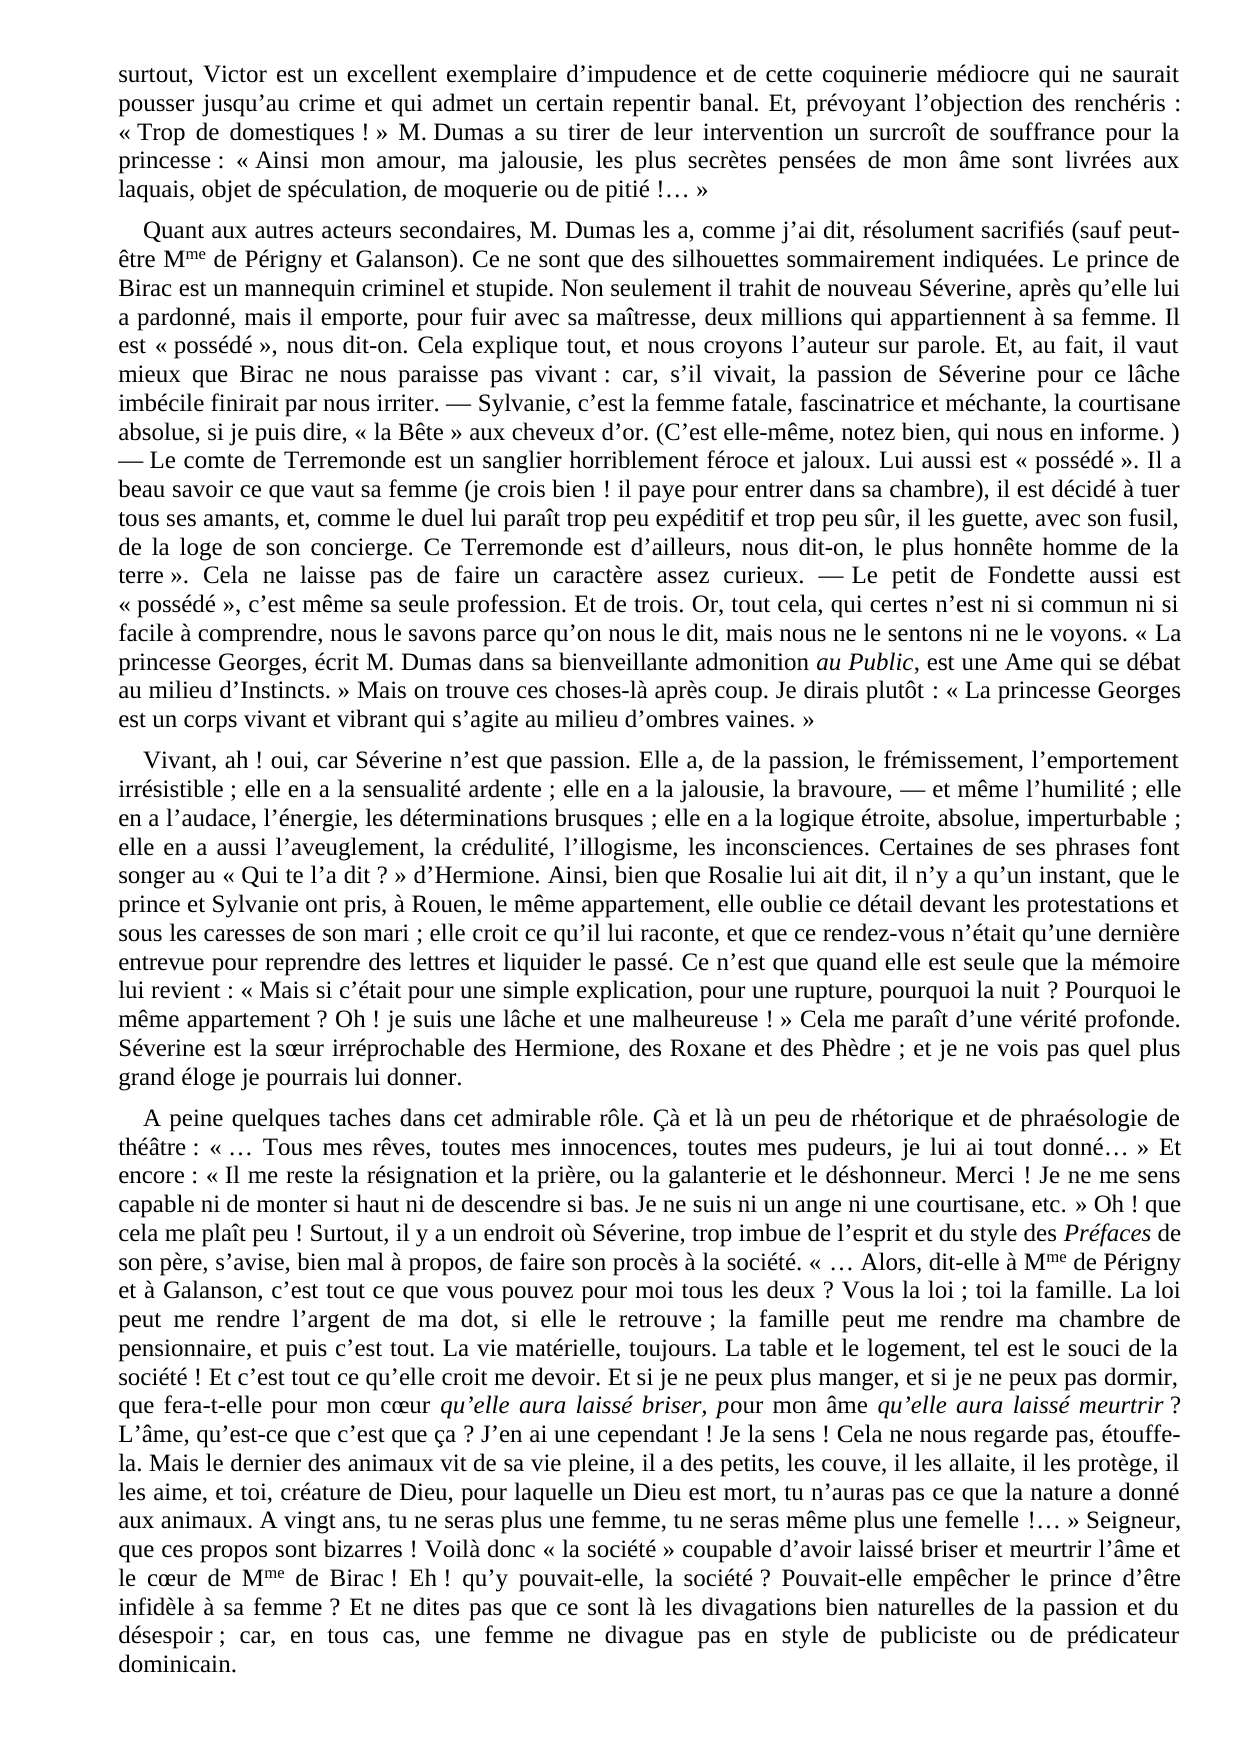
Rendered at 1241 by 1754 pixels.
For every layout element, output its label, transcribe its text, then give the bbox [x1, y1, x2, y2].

text surtout, Victor est un excellent exemplaire d’impudence et de cette coquinerie médiocre qui ne saurait pousser jusqu’au crime et qui admet un certain repentir banal. Et, prévoyant l’objection des renchéris : « Trop de domestiques ! » M. Dumas a su tirer de leur intervention un surcroît de souffrance pour la princesse : « Ainsi mon amour, ma jalousie, les plus secrètes pensées de mon âme sont livrées aux laquais, objet de spéculation, de moquerie ou de pitié !… » [118, 59, 1181, 203]
text A peine quelques taches dans cet admirable rôle. Çà et là un peu de rhétorique et de phraésologie de théâtre : « … Tous mes rêves, toutes mes innocences, toutes mes pudeurs, je lui ai tout donné… » Et encore : « Il me reste la résignation et la prière, ou la galanterie et le déshonneur. Merci ! Je ne me sens capable ni de monter si haut ni de descendre si bas. Je ne suis ni un ange ni une courtisane, etc. » Oh ! que cela me plaît peu ! Surtout, il y a un endroit où Séverine, trop imbue de l’esprit et du style des Préfaces de son père, s’avise, bien mal à propos, de faire son procès à la société. « … Alors, dit-elle à Mme de Périgny et à Galanson, c’est tout ce que vous pouvez pour moi tous les deux ? Vous la loi ; toi la famille. La loi peut me rendre l’argent de ma dot, si elle le retrouve ; la famille peut me rendre ma chambre de pensionnaire, et puis c’est tout. La vie matérielle, toujours. La table et le logement, tel est le souci de la société ! Et c’est tout ce qu’elle croit me devoir. Et si je ne peux plus manger, et si je ne peux pas dormir, que fera-t-elle pour mon cœur qu’elle aura laissé briser, pour mon âme qu’elle aura laissé meurtrir ? L’âme, qu’est-ce que c’est que ça ? J’en ai une cependant ! Je la sens ! Cela ne nous regarde pas, étouffe-la. Mais le dernier des animaux vit de sa vie pleine, il a des petits, les couve, il les allaite, il les protège, il les aime, et toi, créature de Dieu, pour laquelle un Dieu est mort, tu n’auras pas ce que la nature a donné aux animaux. A vingt ans, tu ne seras plus une femme, tu ne seras même plus une femelle !… » Seigneur, que ces propos sont bizarres ! Voilà donc « la société » coupable d’avoir laissé briser et meurtrir l’âme et le cœur de Mme de Birac ! Eh ! qu’y pouvait-elle, la société ? Pouvait-elle empêcher le prince d’être infidèle à sa femme ? Et ne dites pas que ce sont là les divagations bien naturelles de la passion et du désespoir ; car, en tous cas, une femme ne divague pas en style de publiciste ou de prédicateur dominicain. [118, 1103, 1181, 1678]
text Quant aux autres acteurs secondaires, M. Dumas les a, comme j’ai dit, résolument sacrifiés (sauf peut-être Mme de Périgny et Galanson). Ce ne sont que des silhouettes sommairement indiquées. Le prince de Birac est un mannequin criminel et stupide. Non seulement il trahit de nouveau Séverine, après qu’elle lui a pardonné, mais il emporte, pour fuir avec sa maîtresse, deux millions qui appartiennent à sa femme. Il est « possédé », nous dit-on. Cela explique tout, et nous croyons l’auteur sur parole. Et, au fait, il vaut mieux que Birac ne nous paraisse pas vivant : car, s’il vivait, la passion de Séverine pour ce lâche imbécile finirait par nous irriter. — Sylvanie, c’est la femme fatale, fascinatrice et méchante, la courtisane absolue, si je puis dire, « la Bête » aux cheveux d’or. (C’est elle-même, notez bien, qui nous en informe. ) — Le comte de Terremonde est un sanglier horriblement féroce et jaloux. Lui aussi est « possédé ». Il a beau savoir ce que vaut sa femme (je crois bien ! il paye pour entrer dans sa chambre), il est décidé à tuer tous ses amants, et, comme le duel lui paraît trop peu expéditif et trop peu sûr, il les guette, avec son fusil, de la loge de son concierge. Ce Terremonde est d’ailleurs, nous dit-on, le plus honnête homme de la terre ». Cela ne laisse pas de faire un caractère assez curieux. — Le petit de Fondette aussi est « possédé », c’est même sa seule profession. Et de trois. Or, tout cela, qui certes n’est ni si commun ni si facile à comprendre, nous le savons parce qu’on nous le dit, mais nous ne le sentons ni ne le voyons. « La princesse Georges, écrit M. Dumas dans sa bienveillante admonition au Public, est une Ame qui se débat au milieu d’Instincts. » Mais on trouve ces choses-là après coup. Je dirais plutôt : « La princesse Georges est un corps vivant et vibrant qui s’agite au milieu d’ombres vaines. » [118, 215, 1181, 733]
text Vivant, ah ! oui, car Séverine n’est que passion. Elle a, de la passion, le frémissement, l’emportement irrésistible ; elle en a la sensualité ardente ; elle en a la jalousie, la bravoure, — et même l’humilité ; elle en a l’audace, l’énergie, les déterminations brusques ; elle en a la logique étroite, absolue, imperturbable ; elle en a aussi l’aveuglement, la crédulité, l’illogisme, les inconsciences. Certaines de ses phrases font songer au « Qui te l’a dit ? » d’Hermione. Ainsi, bien que Rosalie lui ait dit, il n’y a qu’un instant, que le prince et Sylvanie ont pris, à Rouen, le même appartement, elle oublie ce détail devant les protestations et sous les caresses de son mari ; elle croit ce qu’il lui raconte, et que ce rendez-vous n’était qu’une dernière entrevue pour reprendre des lettres et liquider le passé. Ce n’est que quand elle est seule que la mémoire lui revient : « Mais si c’était pour une simple explication, pour une rupture, pourquoi la nuit ? Pourquoi le même appartement ? Oh ! je suis une lâche et une malheureuse ! » Cela me paraît d’une vérité profonde. Séverine est la sœur irréprochable des Hermione, des Roxane et des Phèdre ; et je ne vois pas quel plus grand éloge je pourrais lui donner. [118, 745, 1181, 1090]
